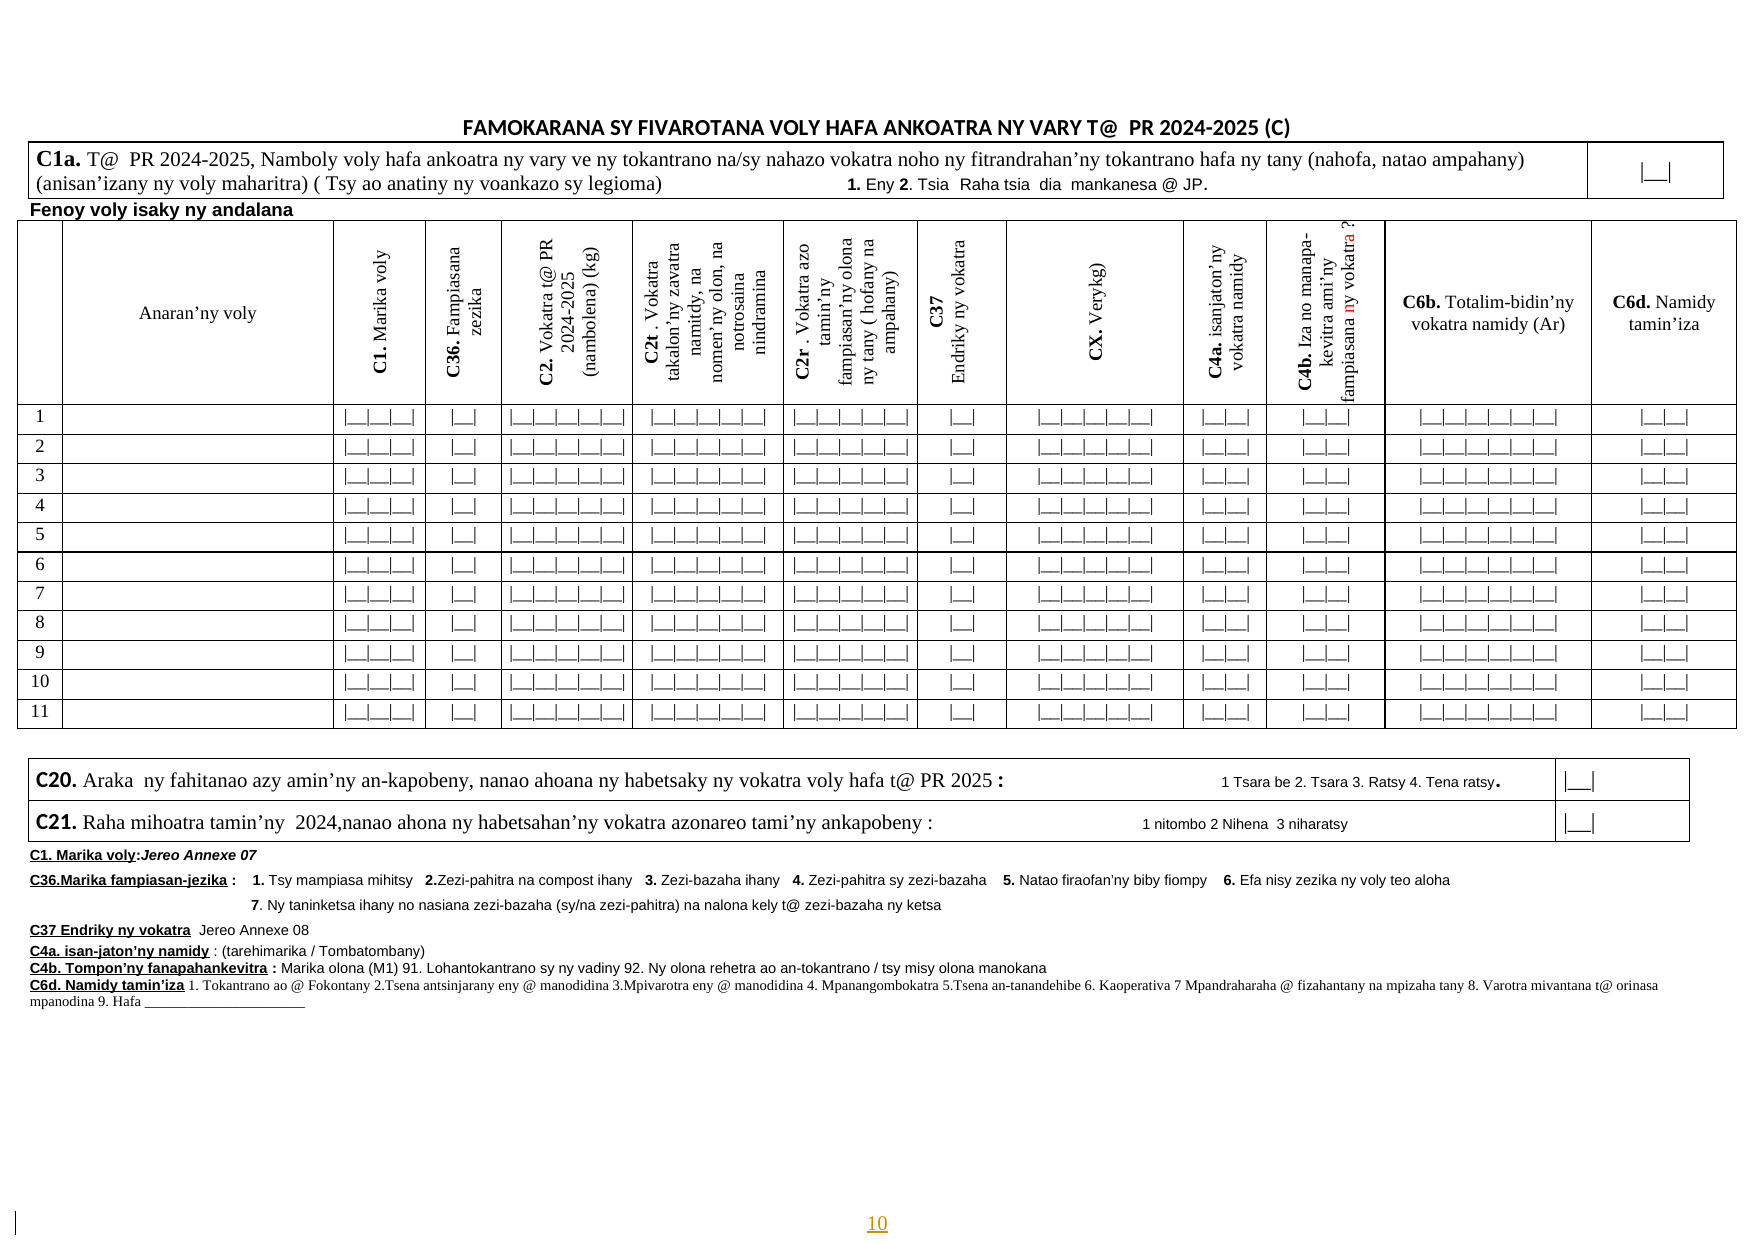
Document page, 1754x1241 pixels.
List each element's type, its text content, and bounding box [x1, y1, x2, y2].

text C36.Marika fampiasan-jezika : 1. Tsy mampiasa mihitsy 2.Zezi-pahitra na compost ihany 3. Zezi-bazaha ihany 4. Zezi-pahitra sy zezi-bazaha 5. Natao firaofan’ny biby fiompy 6. Efa nisy zezika ny voly teo aloha [29, 872, 1724, 888]
table_header [18, 221, 62, 404]
table_cell |__|__| [1592, 553, 1736, 581]
table_cell |__|__| [1592, 700, 1736, 728]
table_cell |__|__|__| [334, 464, 425, 492]
table_cell |__|__| [1592, 435, 1736, 463]
table_cell |__|__| [1267, 494, 1384, 522]
table_cell |__|__| [1592, 405, 1736, 433]
table_cell |__|__|__|__|__| [1007, 523, 1183, 551]
table_cell |__|__|__|__|__| [1007, 464, 1183, 492]
table_cell |__|__|__|__|__| [633, 670, 783, 699]
table_cell |__|__|__|__|__| [633, 405, 783, 433]
table_cell |__|__|__|__|__| [633, 611, 783, 640]
table_cell |__|__|__| [334, 494, 425, 522]
table_cell |__|__|__|__|__| [502, 464, 632, 492]
table_cell |__|__| [1184, 464, 1266, 492]
text C4b. Tompon’ny fanapahankevitra : Marika olona (M1) 91. Lohantokantrano sy ny vadiny 92. Ny olona rehetra ao an-tokantrano / tsy misy olona manokana [29, 959, 1724, 976]
table_header |__| [1556, 759, 1689, 800]
table_cell |__|__|__| [334, 523, 425, 551]
table_cell |__| [918, 435, 1006, 463]
table_cell |__| [426, 464, 501, 492]
table_header C1. Marika voly [334, 221, 425, 404]
table_cell |__|__|__|__|__| [502, 611, 632, 640]
table_cell |__|__| [1184, 611, 1266, 640]
table_cell |__|__|__|__|__| [784, 523, 917, 551]
table_cell |__|__|__|__|__| [633, 582, 783, 610]
table_cell |__|__|__|__|__| [784, 494, 917, 522]
text C4a. isan-jaton’ny namidy : (tarehimarika / Tombatombany) [29, 943, 1724, 959]
table_header C6d. Namidy tamin’iza [1592, 221, 1736, 404]
table_cell |__| [426, 435, 501, 463]
table_cell |__|__| [1267, 641, 1384, 669]
table_cell |__|__|__|__|__| [784, 641, 917, 669]
table_cell |__|__| [1267, 405, 1384, 433]
table_cell 10 [18, 670, 62, 699]
table_cell |__|__|__|__|__| [1007, 611, 1183, 640]
table_cell |__|__| [1267, 700, 1384, 728]
table_cell |__| [426, 553, 501, 581]
table_cell |__|__| [1592, 494, 1736, 522]
table_cell 7 [18, 582, 62, 610]
table_header C37 Endriky ny vokatra [918, 221, 1006, 404]
table_cell |__| [426, 523, 501, 551]
text C37 Endriky ny vokatra Jereo Annexe 08 [29, 922, 1724, 938]
table_cell |__|__|__|__|__| [1007, 670, 1183, 699]
table_cell [63, 464, 333, 492]
table_cell 5 [18, 523, 62, 551]
table_cell |__|__|__|__|__| [502, 582, 632, 610]
table_cell |__|__|__|__|__| [1007, 553, 1183, 581]
table_cell |__| [426, 405, 501, 433]
table_cell |__| [918, 464, 1006, 492]
table_cell |__|__|__| [334, 641, 425, 669]
table_cell |__|__|__|__|__| [633, 435, 783, 463]
table_cell |__|__|__|__|__|__| [1386, 553, 1591, 581]
table_header C2t . Vokatra takalon’ny zavatra namitdy, na nomen’ny olon, na notrosaina nindramina [633, 221, 783, 404]
table_cell [63, 405, 333, 433]
table_cell |__|__| [1267, 553, 1384, 581]
table_cell |__|__|__|__|__| [633, 553, 783, 581]
table_cell [63, 641, 333, 669]
table_cell |__|__|__|__|__| [502, 494, 632, 522]
table_cell [63, 611, 333, 640]
table_cell [63, 523, 333, 551]
table_header CX. Verykg) [1007, 221, 1183, 404]
table_cell |__|__|__|__|__|__| [1386, 405, 1591, 433]
table_cell |__|__|__| [334, 405, 425, 433]
table_cell 3 [18, 464, 62, 492]
table_cell |__|__|__|__|__| [633, 494, 783, 522]
table_cell |__|__|__|__|__| [1007, 405, 1183, 433]
table_cell |__| [918, 670, 1006, 699]
table_cell |__|__|__|__|__| [633, 641, 783, 669]
table_cell |__|__|__| [334, 670, 425, 699]
table_cell |__|__|__|__|__| [502, 435, 632, 463]
table_header C4b. Iza no manapa-kevitra ami’ny fampiasana ny vokatra ? [1267, 221, 1384, 404]
table_cell [63, 670, 333, 699]
table_cell |__| [918, 611, 1006, 640]
table_cell |__|__|__|__|__|__| [1386, 494, 1591, 522]
table_cell 2 [18, 435, 62, 463]
table_cell |__| [918, 553, 1006, 581]
table_cell |__|__|__|__|__| [784, 700, 917, 728]
table_cell |__|__|__|__|__|__| [1386, 523, 1591, 551]
table_cell |__|__|__|__|__|__| [1386, 670, 1591, 699]
table_cell [63, 553, 333, 581]
table_cell |__|__|__|__|__| [502, 641, 632, 669]
table_cell |__| [426, 582, 501, 610]
table_cell |__|__|__|__|__|__| [1386, 464, 1591, 492]
table_cell |__|__|__| [334, 700, 425, 728]
table_cell |__|__| [1592, 611, 1736, 640]
table_cell 11 [18, 700, 62, 728]
table_cell |__| [1556, 801, 1689, 841]
table_cell |__|__| [1267, 670, 1384, 699]
table_cell [63, 582, 333, 610]
table_cell |__|__|__|__|__| [1007, 582, 1183, 610]
table_cell |__| [918, 582, 1006, 610]
text C1. Marika voly:Jereo Annexe 07 [29, 846, 1724, 863]
table_cell 6 [18, 553, 62, 581]
table_cell |__| [918, 405, 1006, 433]
table_cell |__|__|__|__|__|__| [1386, 611, 1591, 640]
text Fenoy voly isaky ny andalana [29, 199, 1724, 220]
table_cell |__| [918, 641, 1006, 669]
table_cell |__|__|__|__|__| [1007, 435, 1183, 463]
table_cell |__|__| [1184, 405, 1266, 433]
table_cell |__| [918, 523, 1006, 551]
table_header C4a. isanjaton’ny vokatra namidy [1184, 221, 1266, 404]
table_cell |__|__|__|__|__|__| [1386, 641, 1591, 669]
table_cell 1 [18, 405, 62, 433]
table_header C6b. Totalim-bidin’ny vokatra namidy (Ar) [1386, 221, 1591, 404]
table_cell |__|__| [1592, 523, 1736, 551]
table_cell |__| [426, 670, 501, 699]
table_header C2. Vokatra t@ PR 2024-2025 (nambolena) (kg) [502, 221, 632, 404]
table_cell |__|__| [1184, 700, 1266, 728]
table_cell |__|__|__|__|__| [1007, 700, 1183, 728]
table_cell |__| [426, 641, 501, 669]
table_cell |__|__|__|__|__| [633, 523, 783, 551]
table_cell [63, 435, 333, 463]
table_cell |__|__| [1592, 670, 1736, 699]
table_cell |__|__|__|__|__| [502, 670, 632, 699]
table_cell |__|__| [1267, 464, 1384, 492]
table_header C1a. T@ PR 2024-2025, Namboly voly hafa ankoatra ny vary ve ny tokantrano na/sy nahazo vokatra noho ny fitrandrahan’ny tokantrano hafa ny tany (nahofa, natao ampahany) (anisan’izany ny voly maharitra) ( Tsy ao anatiny ny voankazo sy legioma) 1. Eny 2. Tsia Raha tsia dia mankanesa @ JP. [29, 143, 1587, 198]
table_cell |__|__|__|__|__| [1007, 641, 1183, 669]
table_cell |__|__|__| [334, 553, 425, 581]
table_header |__| [1588, 143, 1723, 198]
table_cell |__|__|__|__|__|__| [1386, 582, 1591, 610]
table_cell |__|__| [1184, 670, 1266, 699]
table_cell |__| [426, 700, 501, 728]
table_header C36. Fampiasana zezika [426, 221, 501, 404]
table_cell |__| [426, 494, 501, 522]
table_cell |__|__|__|__|__| [1007, 494, 1183, 522]
table_cell |__|__| [1267, 611, 1384, 640]
table_header C2r . Vokatra azo tamin’ny fampiasan’ny olona ny tany ( hofany na ampahany) [784, 221, 917, 404]
table_cell |__|__|__| [334, 611, 425, 640]
table_cell |__|__| [1592, 582, 1736, 610]
table_cell 8 [18, 611, 62, 640]
text FAMOKARANA SY FIVAROTANA VOLY HAFA ANKOATRA NY VARY T@ PR 2024-2025 (C) [29, 113, 1724, 141]
table_cell |__|__| [1184, 553, 1266, 581]
table_cell |__|__| [1184, 435, 1266, 463]
table_cell [63, 494, 333, 522]
table_cell |__|__|__|__|__| [502, 523, 632, 551]
table_cell |__|__|__|__|__| [784, 464, 917, 492]
table_cell |__|__|__|__|__| [784, 553, 917, 581]
text 7. Ny taninketsa ihany no nasiana zezi-bazaha (sy/na zezi-pahitra) na nalona kely t@ zezi-bazaha ny ketsa [29, 897, 1724, 913]
table_cell |__|__|__|__|__|__| [1386, 435, 1591, 463]
table_cell [63, 700, 333, 728]
table_cell 9 [18, 641, 62, 669]
table_cell |__| [918, 494, 1006, 522]
table_header C20. Araka ny fahitanao azy amin’ny an-kapobeny, nanao ahoana ny habetsaky ny vokatra voly hafa t@ PR 2025 : 1 Tsara be 2. Tsara 3. Ratsy 4. Tena ratsy. [29, 759, 1555, 800]
table_cell |__|__|__|__|__| [502, 553, 632, 581]
table_cell |__|__|__|__|__| [784, 670, 917, 699]
table_header Anaran’ny voly [63, 221, 333, 404]
table_cell |__|__| [1184, 523, 1266, 551]
table_cell |__|__| [1267, 523, 1384, 551]
table_cell |__|__| [1592, 464, 1736, 492]
table_cell |__|__|__|__|__| [502, 405, 632, 433]
table_cell C21. Raha mihoatra tamin’ny 2024,nanao ahona ny habetsahan’ny vokatra azonareo tami’ny ankapobeny : 1 nitombo 2 Nihena 3 niharatsy [29, 801, 1555, 841]
text C6d. Namidy tamin’iza 1. Tokantrano ao @ Fokontany 2.Tsena antsinjarany eny @ manodidina 3.Mpivarotra eny @ manodidina 4. Mpanangombokatra 5.Tsena an-tanandehibe 6. Kaoperativa 7 Mpandraharaha @ fizahantany na mpizaha tany 8. Varotra mivantana t@ orinasa mpanodina 9. Hafa ______________________ [29, 976, 1724, 1010]
table_cell |__|__|__|__|__| [784, 435, 917, 463]
table_cell |__|__|__|__|__| [633, 464, 783, 492]
table_cell |__|__| [1184, 582, 1266, 610]
table_cell |__|__| [1267, 435, 1384, 463]
table_cell |__|__| [1267, 582, 1384, 610]
table_cell |__|__|__|__|__|__| [1386, 700, 1591, 728]
table_cell |__|__|__| [334, 582, 425, 610]
table_cell |__|__|__| [334, 435, 425, 463]
table_cell |__| [918, 700, 1006, 728]
table_cell |__|__| [1184, 641, 1266, 669]
table_cell |__| [426, 611, 501, 640]
table_cell |__|__|__|__|__| [784, 582, 917, 610]
table_cell |__|__|__|__|__| [784, 405, 917, 433]
table_cell 4 [18, 494, 62, 522]
table_cell |__|__|__|__|__| [784, 611, 917, 640]
table_cell |__|__| [1184, 494, 1266, 522]
table_cell |__|__| [1592, 641, 1736, 669]
table_cell |__|__|__|__|__| [633, 700, 783, 728]
table_cell |__|__|__|__|__| [502, 700, 632, 728]
